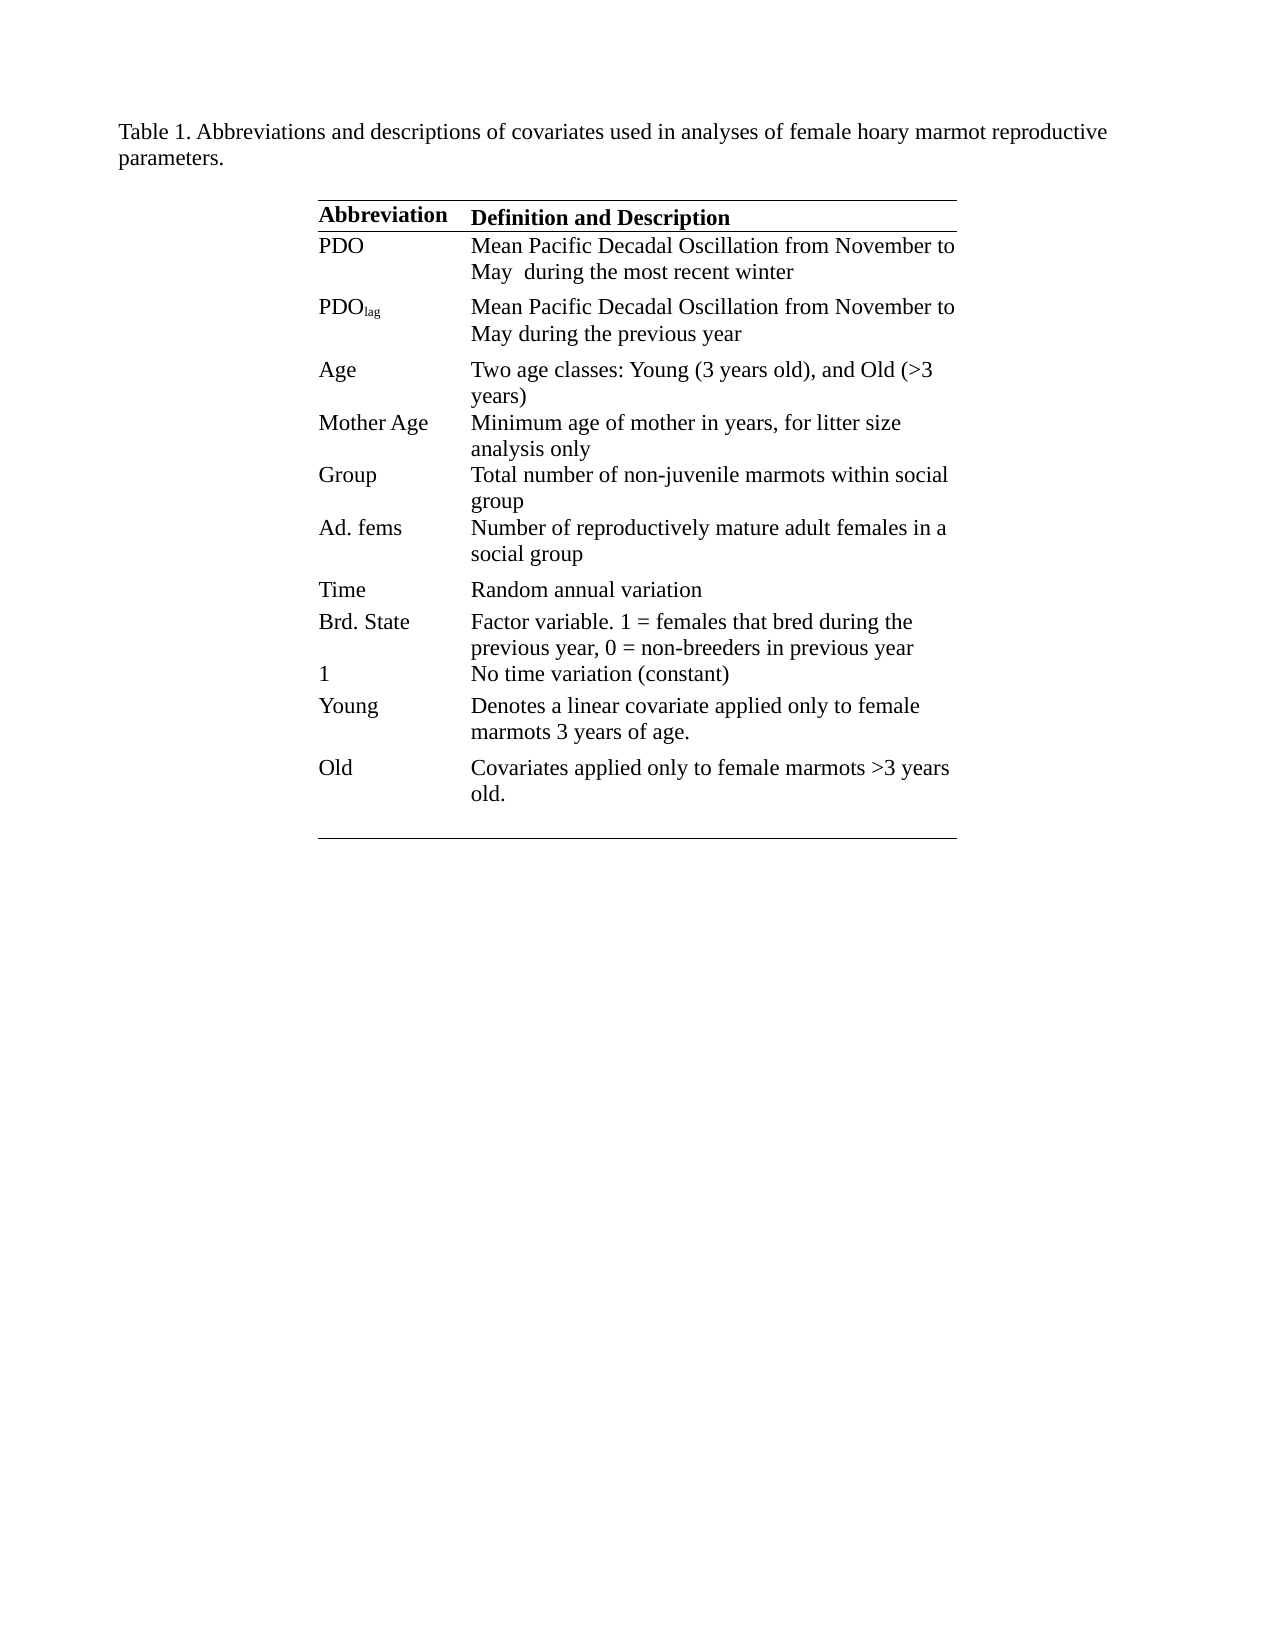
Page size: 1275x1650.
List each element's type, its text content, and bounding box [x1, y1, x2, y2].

table_cell Number of reproductively mature adult females in a social group [471, 514, 957, 576]
table_header Definition and Description [471, 201, 957, 231]
table_header Abbreviation [318, 201, 471, 231]
table_cell 1 [318, 660, 471, 692]
table_cell Young [318, 692, 471, 754]
table_cell Group [318, 461, 471, 514]
table_cell Mean Pacific Decadal Oscillation from November to May during the most recent winter [471, 232, 957, 293]
table_cell No time variation (constant) [471, 660, 957, 692]
table_cell PDOlag [318, 293, 471, 356]
table_cell PDO [318, 232, 471, 293]
table_cell Mother Age [318, 409, 471, 461]
table_cell Two age classes: Young (3 years old), and Old (>3 years) [471, 356, 957, 408]
table_cell Old [318, 754, 471, 807]
table_cell Factor variable. 1 = females that bred during the previous year, 0 = non-breeders in previous year [471, 608, 957, 660]
table_cell [318, 807, 471, 838]
table_cell Minimum age of mother in years, for litter size analysis only [471, 409, 957, 461]
table_cell [471, 807, 957, 838]
table_cell Denotes a linear covariate applied only to female marmots 3 years of age. [471, 692, 957, 754]
table_cell Ad. fems [318, 514, 471, 576]
table_cell Total number of non-juvenile marmots within social group [471, 461, 957, 514]
table_cell Covariates applied only to female marmots >3 years old. [471, 754, 957, 807]
table_cell Random annual variation [471, 576, 957, 608]
table_cell Age [318, 356, 471, 408]
table_cell Mean Pacific Decadal Oscillation from November to May during the previous year [471, 293, 957, 356]
table_cell Time [318, 576, 471, 608]
table_cell Brd. State [318, 608, 471, 660]
text Table 1. Abbreviations and descriptions of covariates used in analyses of female hoary marmot reproductive parameters. [118, 118, 1157, 171]
